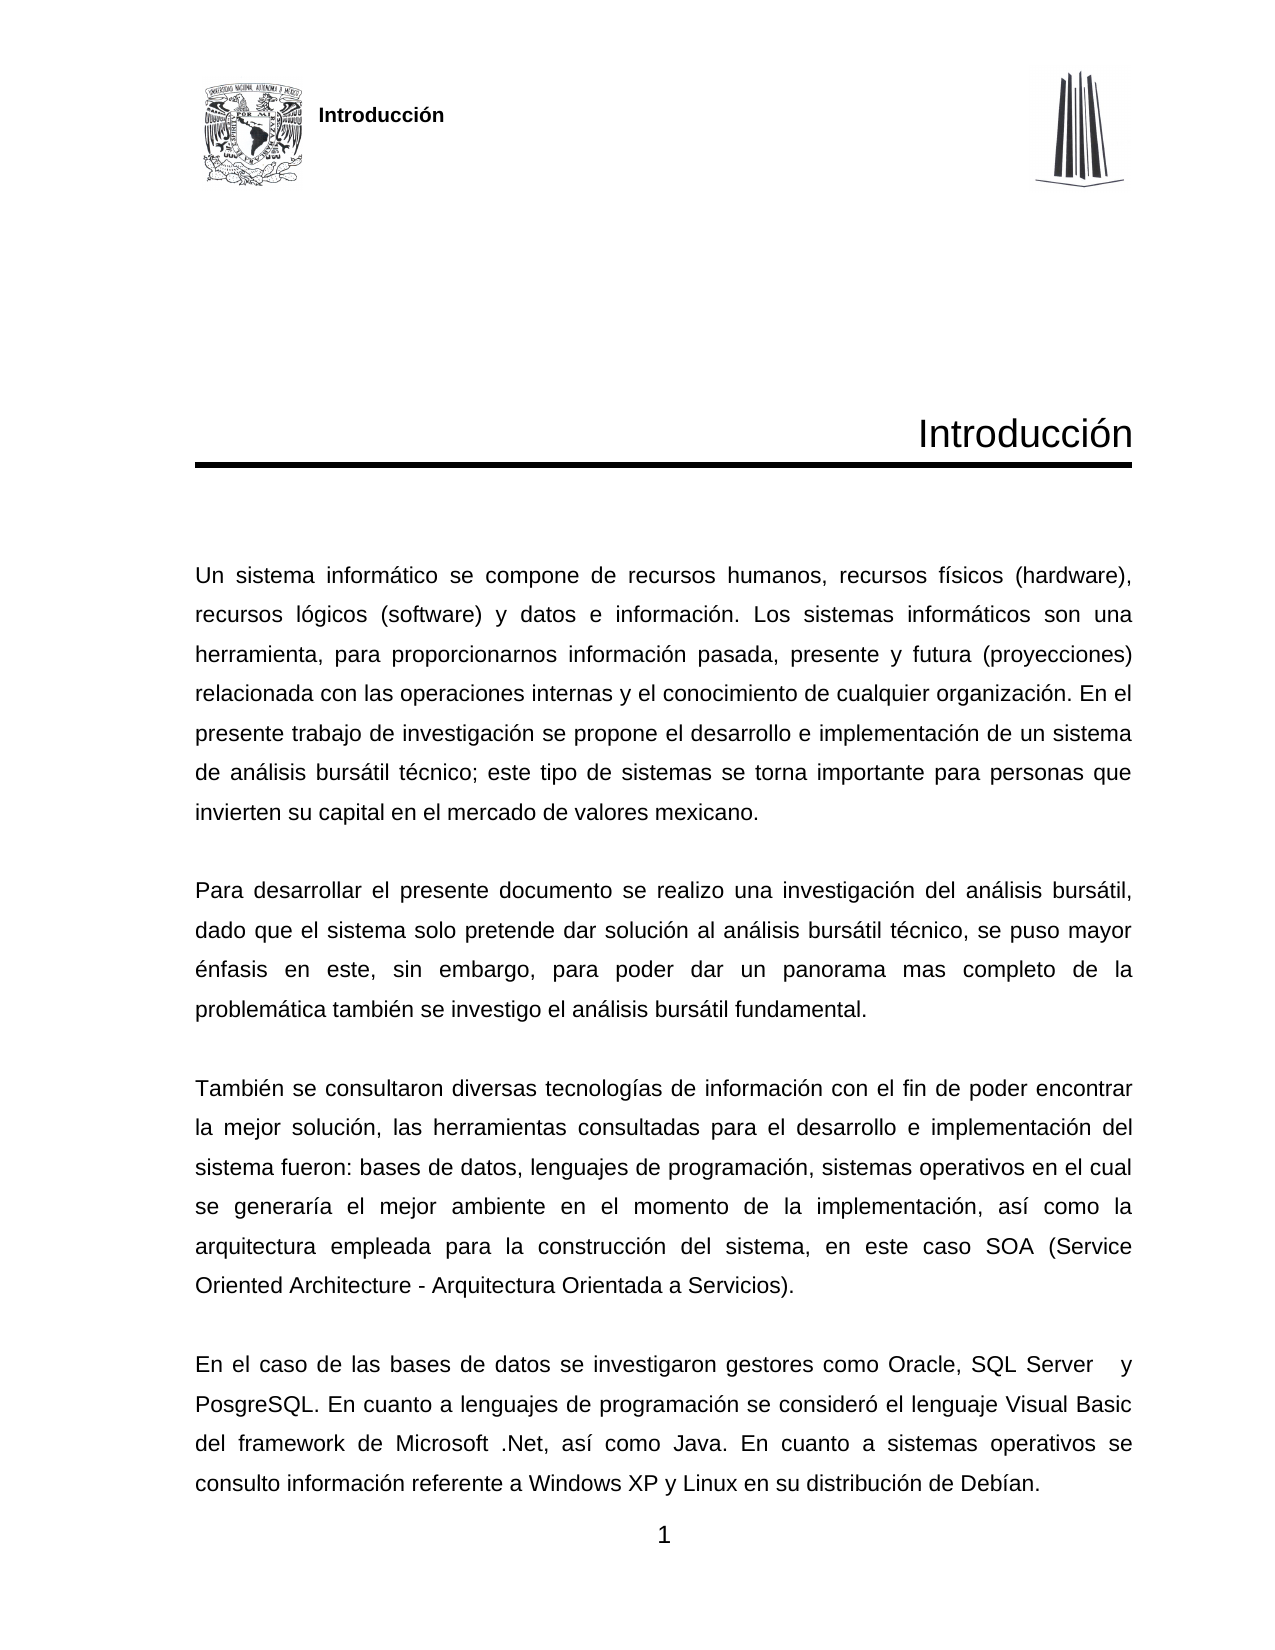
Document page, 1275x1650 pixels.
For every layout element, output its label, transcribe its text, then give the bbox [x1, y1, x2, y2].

text En el caso de las bases de datos se investigaron gestores como Oracle, SQL Server y PosgreSQL. En cuanto a lenguajes de programación se consideró el lenguaje Visual Basic del framework de Microsoft .Net, así como Java. En cuanto a sistemas operativos se consulto información referente a Windows XP y Linux en su distribución de Debían. [195, 1351, 1133, 1496]
picture [1029, 65, 1131, 193]
text También se consultaron diversas tecnologías de información con el fin de poder encontrar la mejor solución, las herramientas consultadas para el desarrollo e implementación del sistema fueron: bases de datos, lenguajes de programación, sistemas operativos en el cual se generaría el mejor ambiente en el momento de la implementación, así como la arquitectura empleada para la construcción del sistema, en este caso SOA (Service Oriented Architecture - Arquitectura Orientada a Servicios). [195, 1075, 1133, 1298]
text Un sistema informático se compone de recursos humanos, recursos físicos (hardware), recursos lógicos (software) y datos e información. Los sistemas informáticos son una herramienta, para proporcionarnos información pasada, presente y futura (proyecciones) relacionada con las operaciones internas y el conocimiento de cualquier organización. En el presente trabajo de investigación se propone el desarrollo e implementación de un sistema de análisis bursátil técnico; este tipo de sistemas se torna importante para personas que invierten su capital en el mercado de valores mexicano. [195, 562, 1133, 825]
text Para desarrollar el presente documento se realizo una investigación del análisis bursátil, dado que el sistema solo pretende dar solución al análisis bursátil técnico, se puso mayor énfasis en este, sin embargo, para poder dar un panorama mas completo de la problemática también se investigo el análisis bursátil fundamental. [195, 877, 1133, 1022]
text Introducción [195, 411, 1133, 456]
